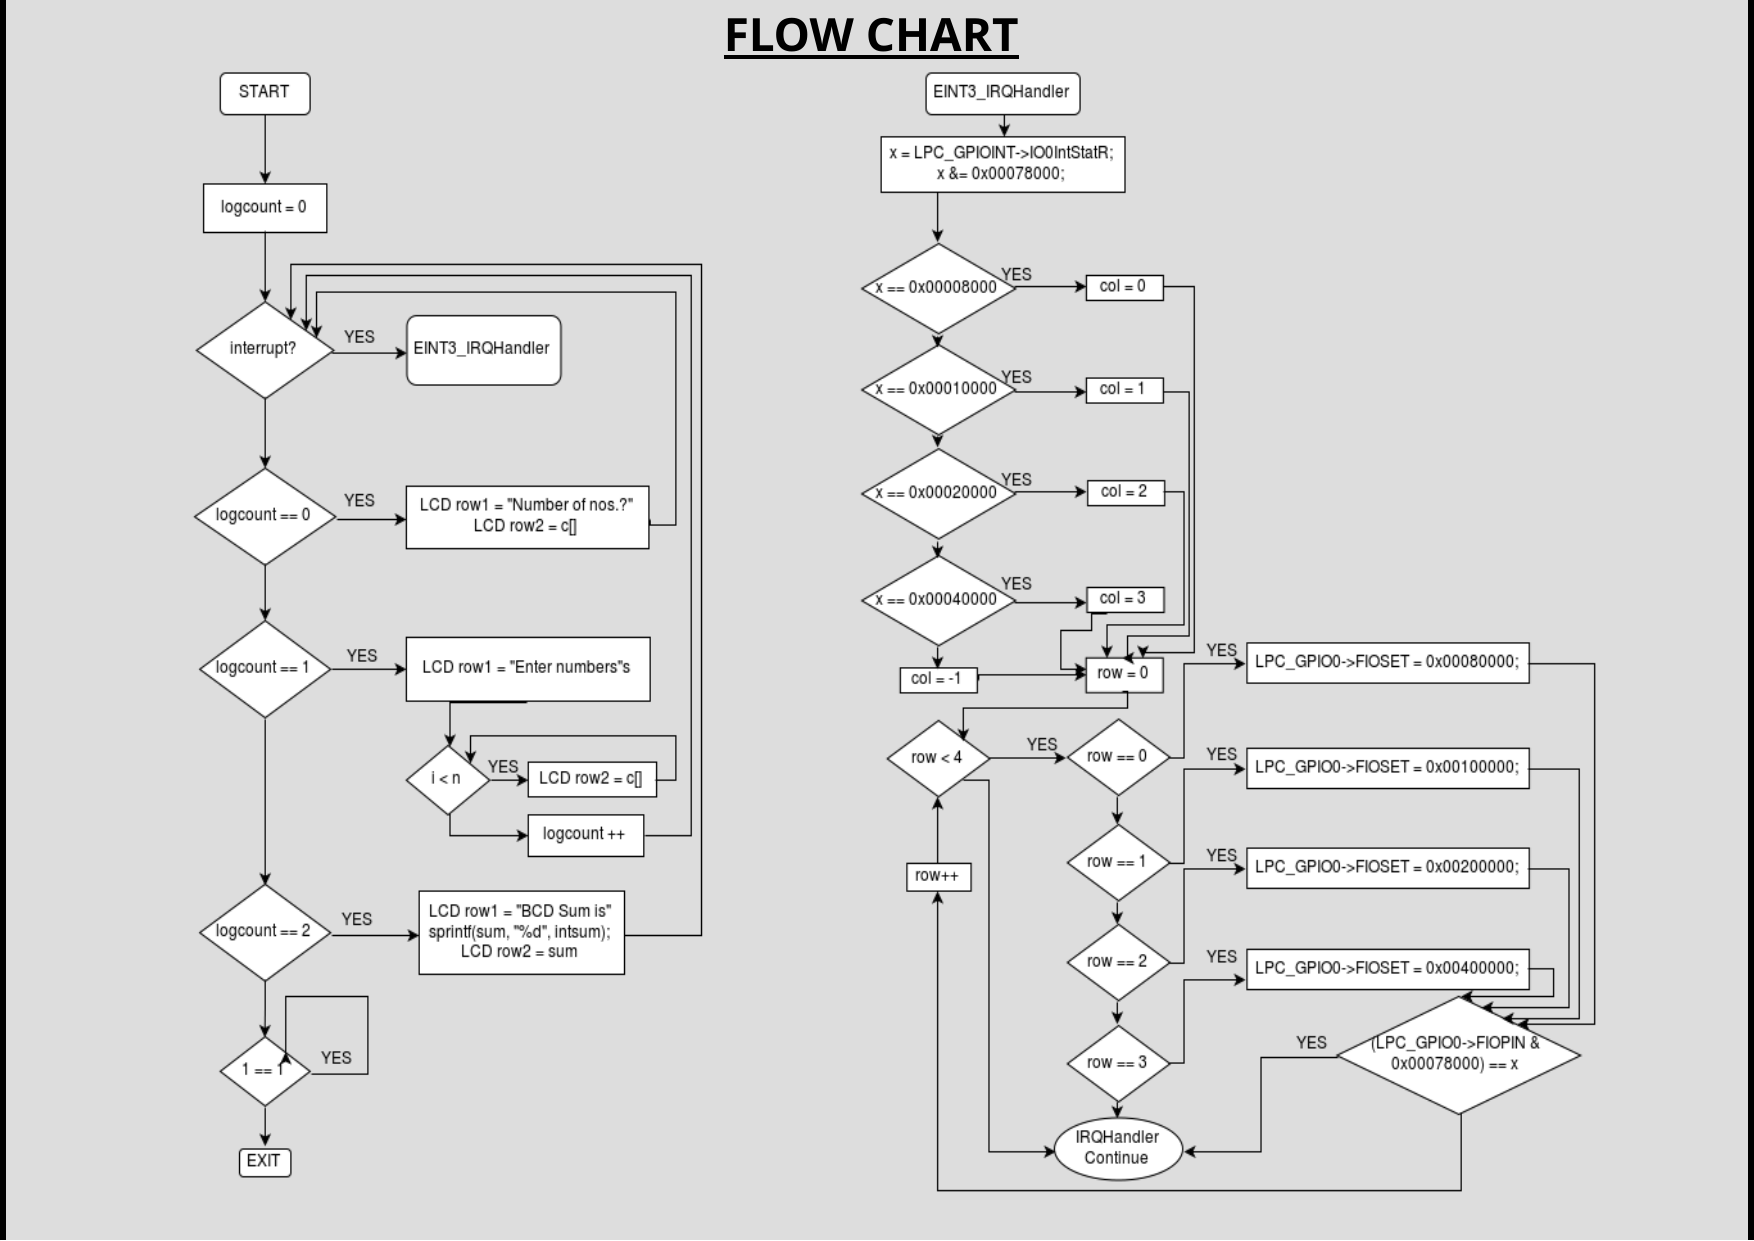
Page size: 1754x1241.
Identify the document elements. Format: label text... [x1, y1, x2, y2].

text FLOW CHART [115, 3, 1627, 65]
